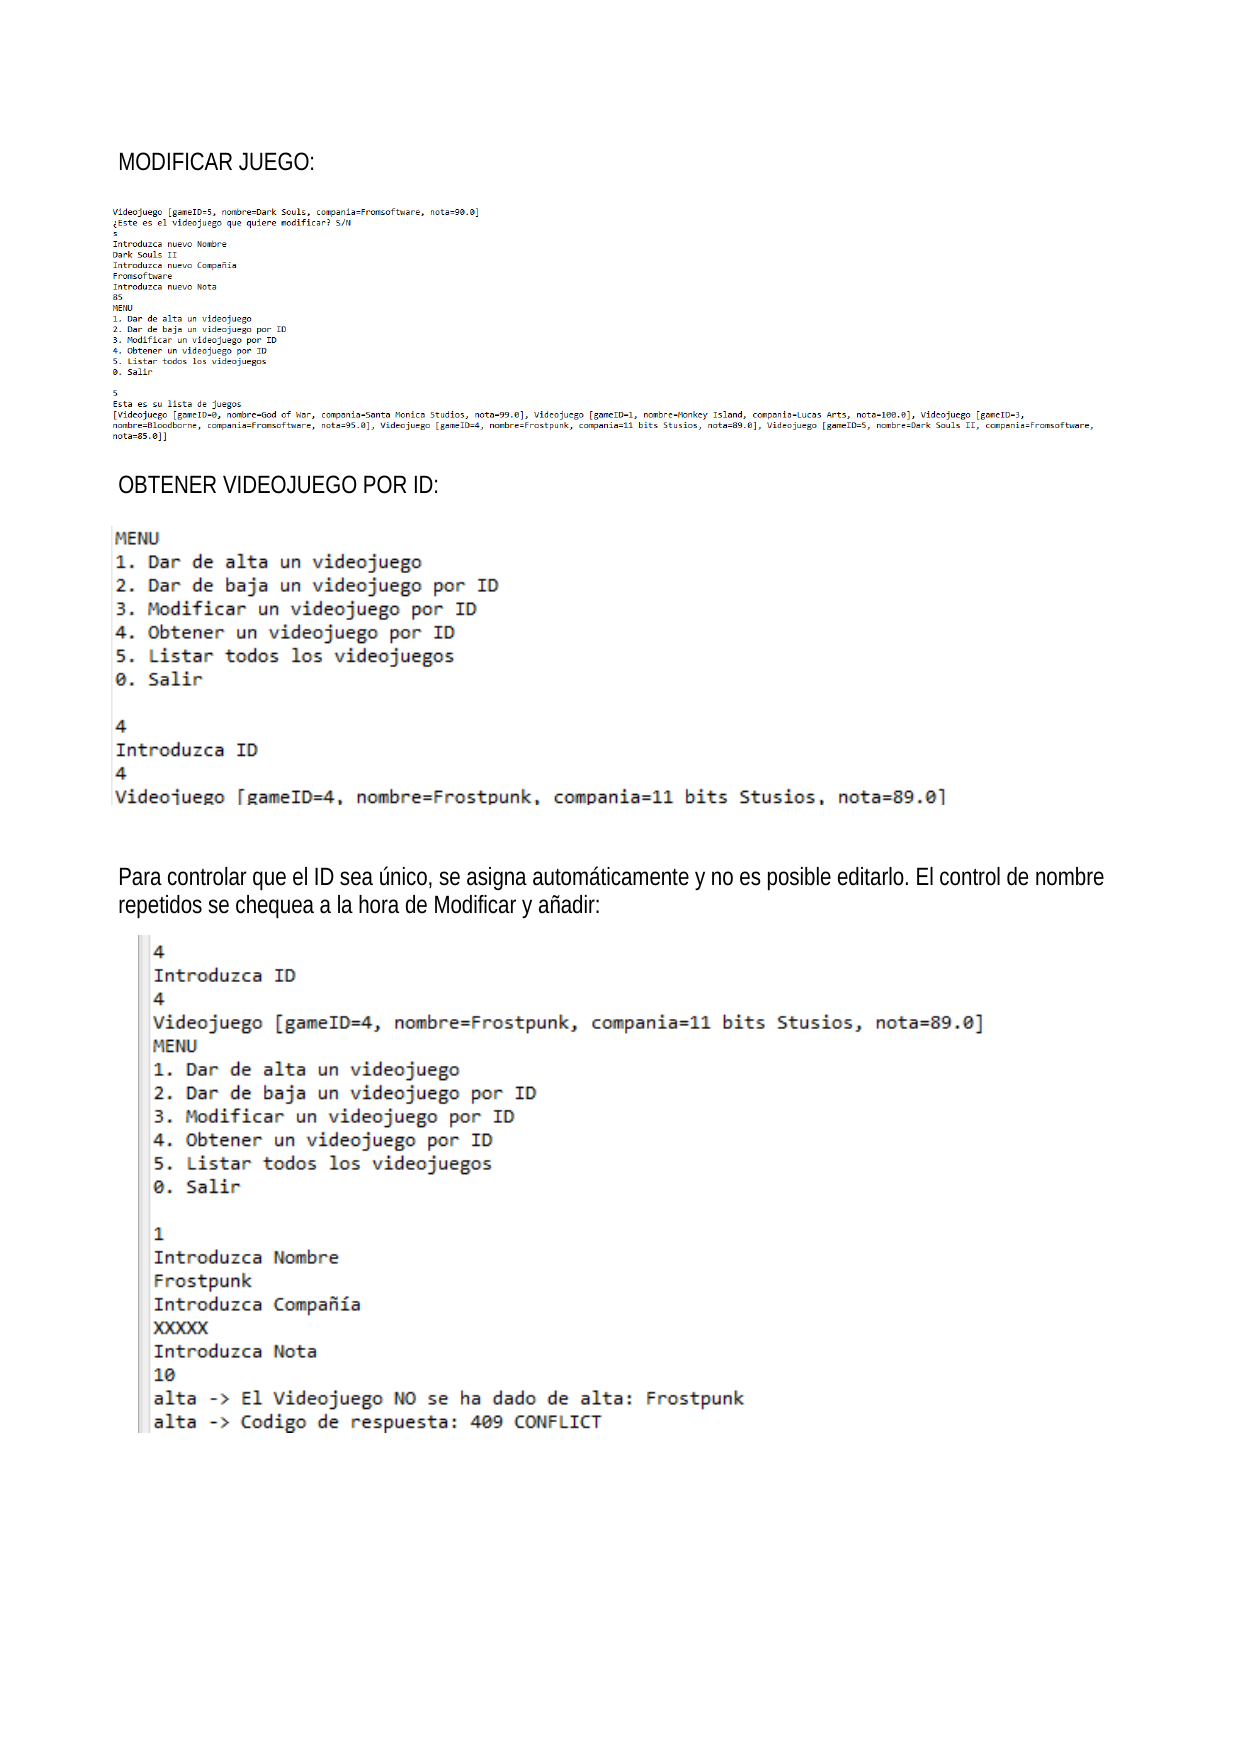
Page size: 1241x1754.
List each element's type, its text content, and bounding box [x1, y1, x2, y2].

picture [111, 206, 1116, 442]
text Para controlar que el ID sea único, se asigna automáticamente y no es posible editarlo. El control de nombre repetidos se chequea a la hora de Modificar y añadir: [118, 862, 1122, 919]
text OBTENER VIDEOJUEGO POR ID: [118, 470, 1122, 498]
picture [111, 526, 1032, 805]
text MODIFICAR JUEGO: [118, 147, 1122, 175]
picture [138, 935, 1046, 1433]
